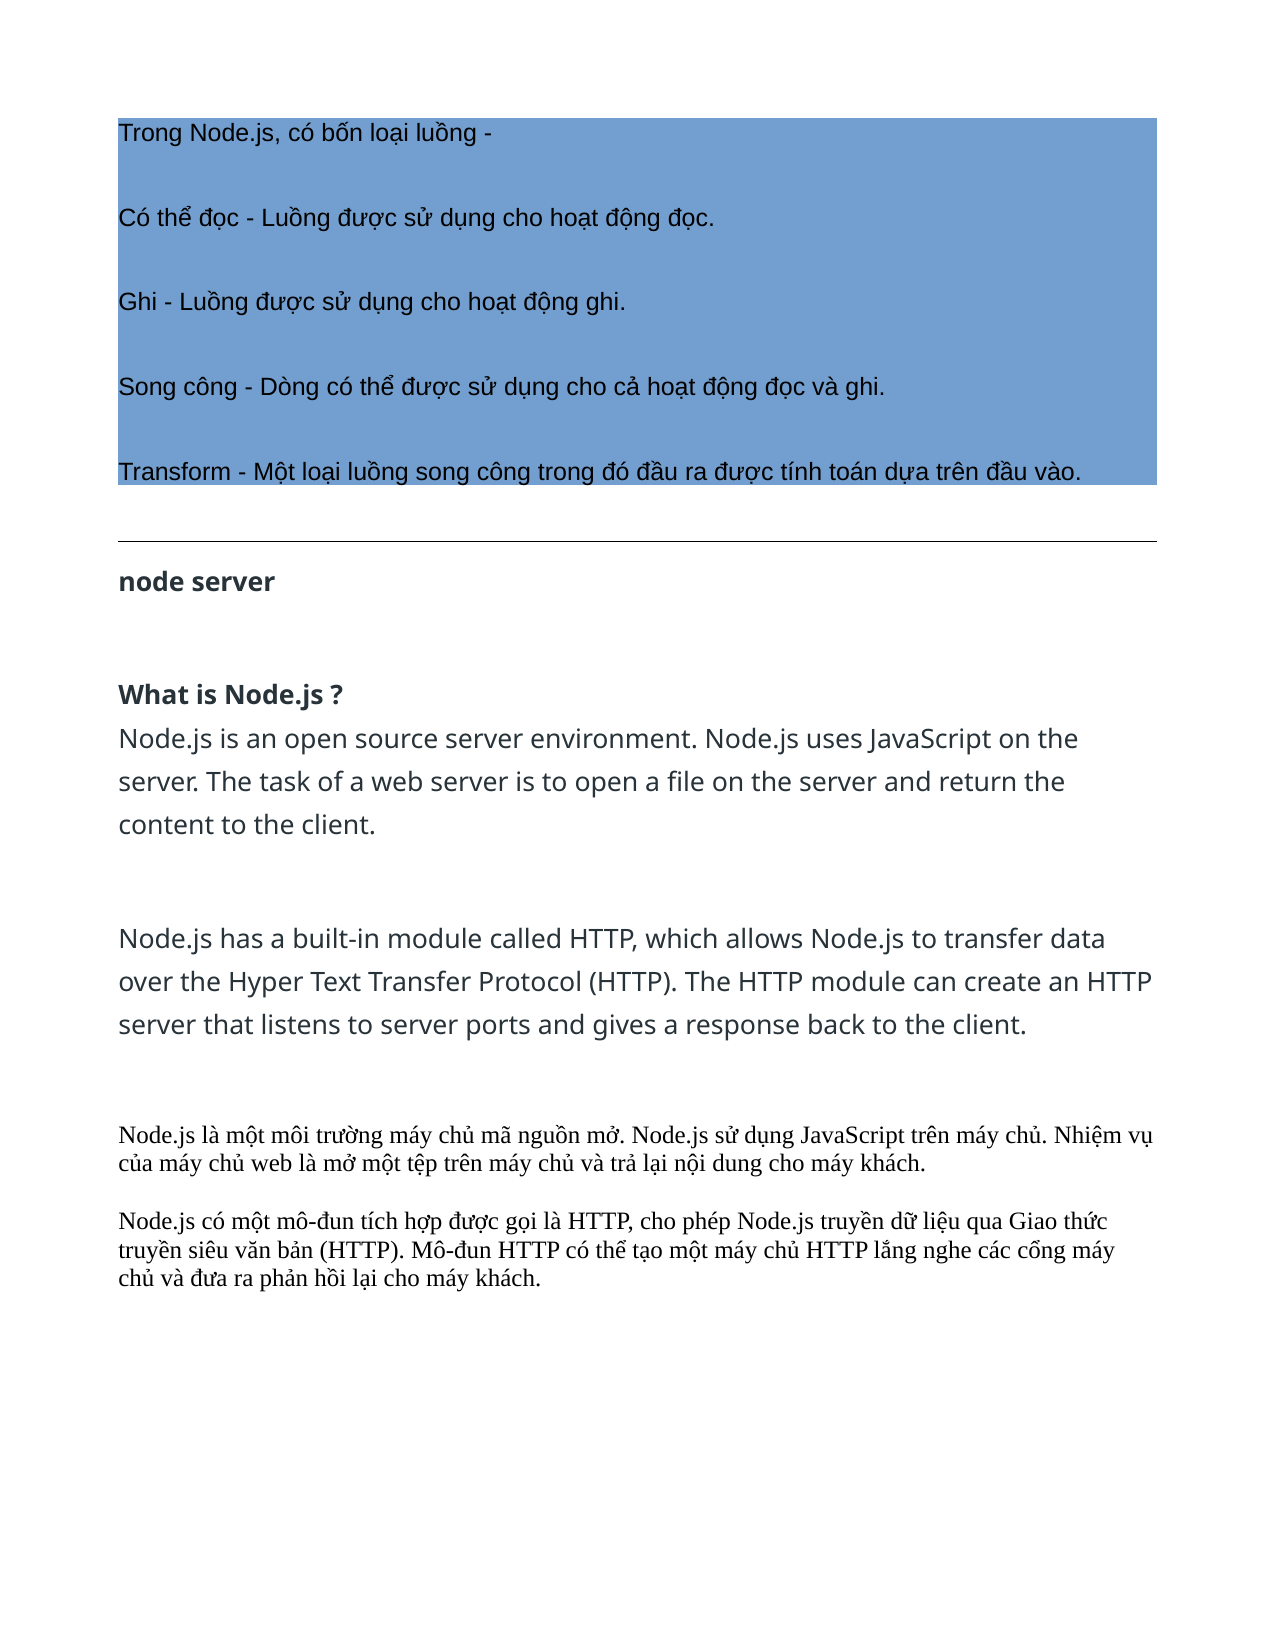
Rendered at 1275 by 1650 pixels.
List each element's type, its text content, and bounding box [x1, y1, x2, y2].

text Node.js có một mô-đun tích hợp được gọi là HTTP, cho phép Node.js truyền dữ liệu qua Giao thức truyền siêu văn bản (HTTP). Mô-đun HTTP có thể tạo một máy chủ HTTP lắng nghe các cổng máy chủ và đưa ra phản hồi lại cho máy khách. [118, 1206, 1157, 1292]
text Transform - Một loại luồng song công trong đó đầu ra được tính toán dựa trên đầu vào. [118, 456, 1157, 485]
text Có thể đọc - Luồng được sử dụng cho hoạt động đọc. [118, 203, 1157, 231]
text Ghi - Luồng được sử dụng cho hoạt động ghi. [118, 287, 1157, 316]
text What is Node.js ? Node.js is an open source server environment. Node.js uses JavaScript on the server. The task of a web server is to open a file on the server and return the content to the client. [118, 676, 1157, 842]
text Song công - Dòng có thể được sử dụng cho cả hoạt động đọc và ghi. [118, 372, 1157, 401]
text node server [118, 563, 1157, 599]
text Trong Node.js, có bốn loại luồng - [118, 118, 1157, 147]
text Node.js has a built-in module called HTTP, which allows Node.js to transfer data over the Hyper Text Transfer Protocol (HTTP). The HTTP module can create an HTTP server that listens to server ports and gives a response back to the client. [118, 920, 1157, 1042]
text Node.js là một môi trường máy chủ mã nguồn mở. Node.js sử dụng JavaScript trên máy chủ. Nhiệm vụ của máy chủ web là mở một tệp trên máy chủ và trả lại nội dung cho máy khách. [118, 1120, 1157, 1177]
